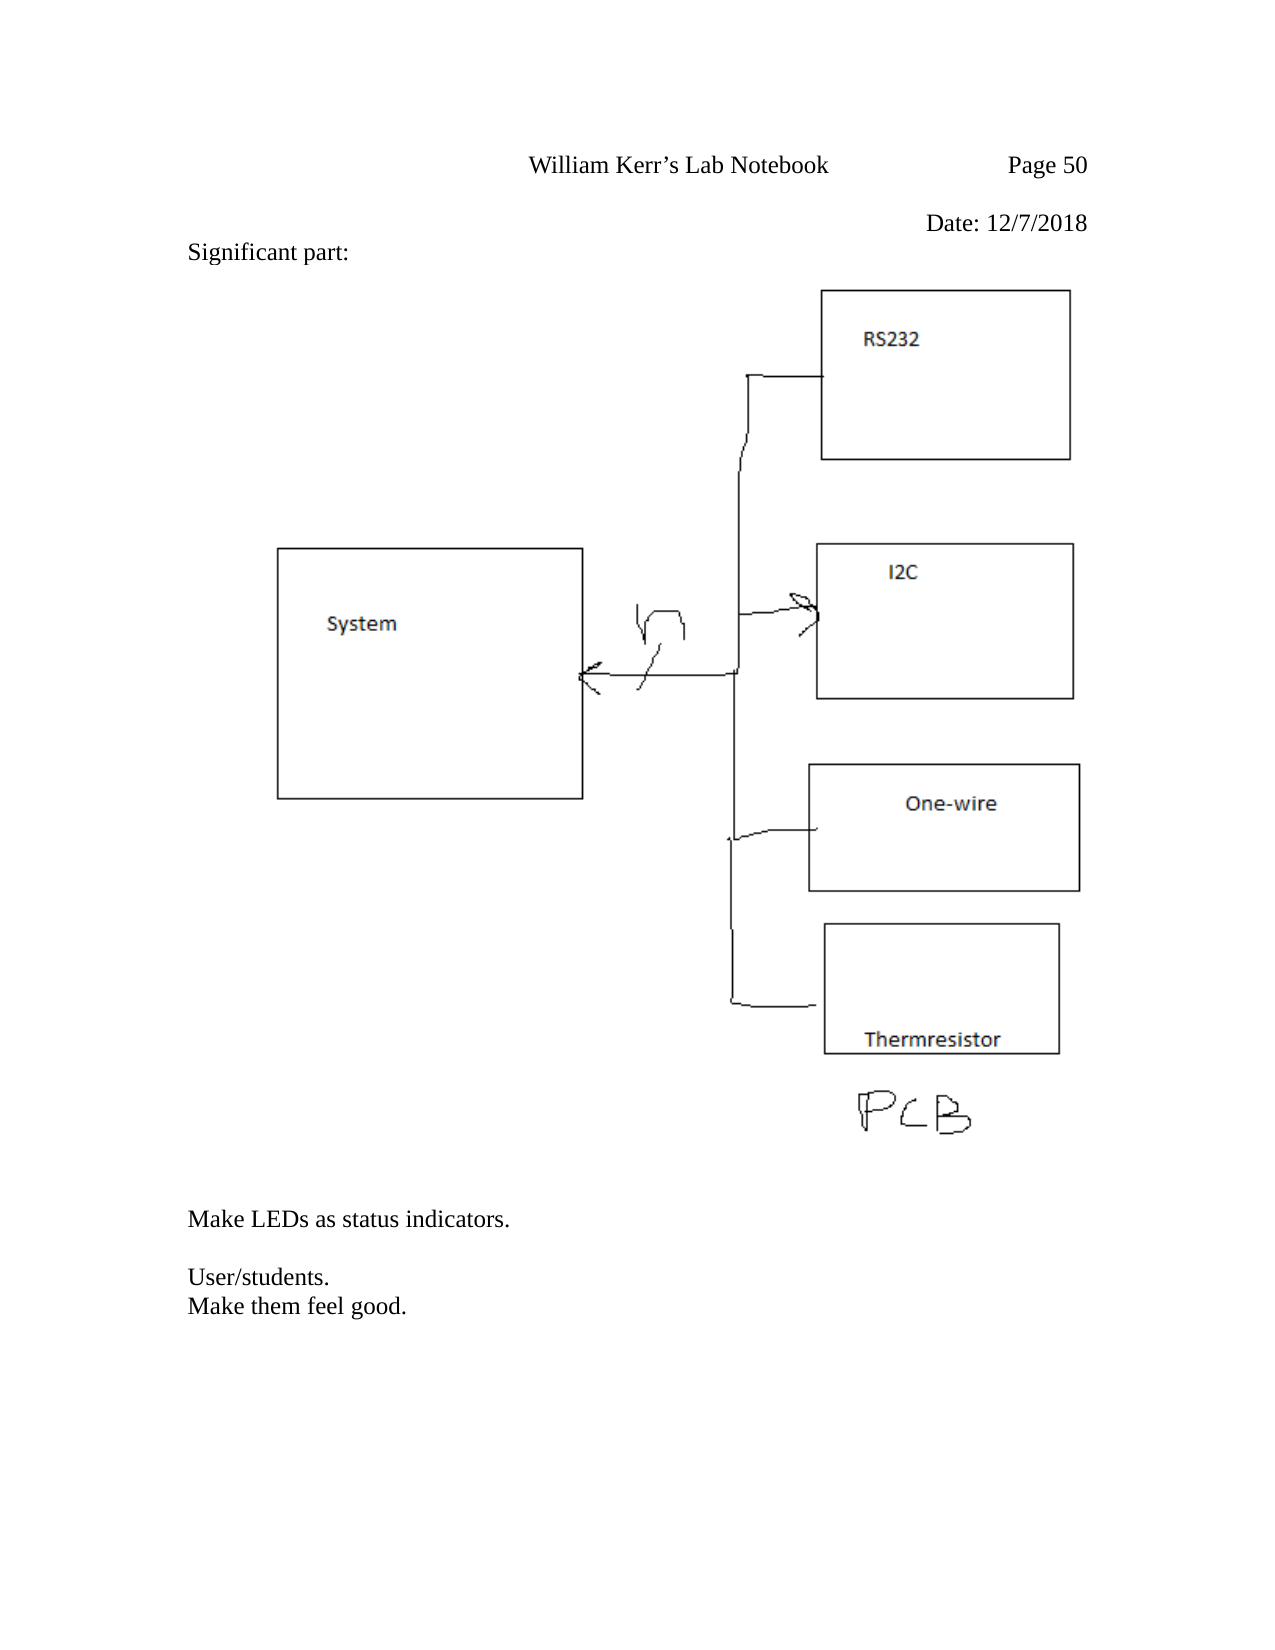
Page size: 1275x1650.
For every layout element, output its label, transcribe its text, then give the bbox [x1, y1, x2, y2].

text Make LEDs as status indicators. [187, 1204, 1087, 1233]
text Significant part: [187, 237, 1087, 265]
picture [146, 265, 1129, 1147]
text Date: 12/7/2018 [187, 208, 1087, 237]
text Make them feel good. [187, 1291, 1087, 1319]
text User/students. [187, 1262, 1087, 1291]
